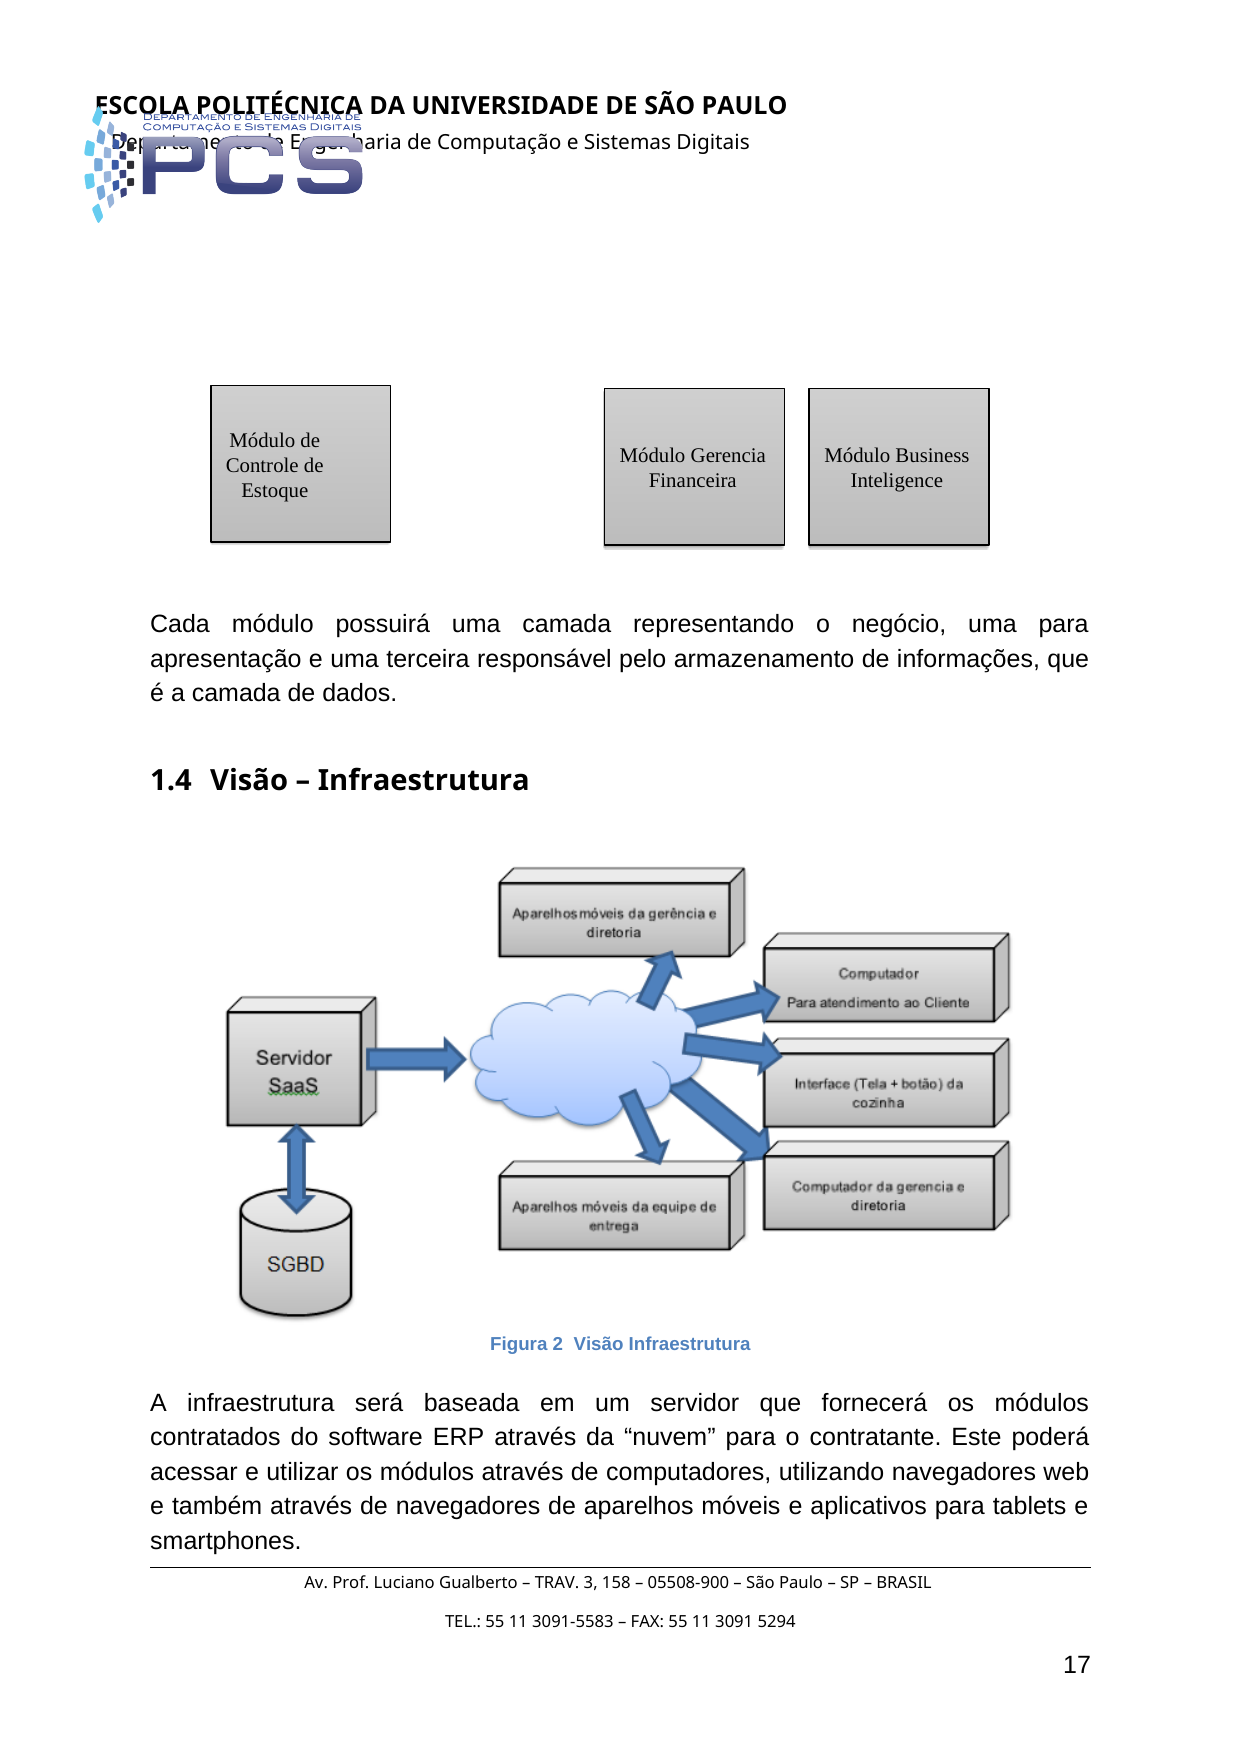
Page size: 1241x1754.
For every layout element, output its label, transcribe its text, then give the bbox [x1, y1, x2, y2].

text Figura 2 Visão Infraestrutura [150, 1333, 1091, 1354]
text A infraestrutura será baseada em um servidor que fornecerá os módulos contratados do software ERP através da “nuvem” para o contratante. Este poderá acessar e utilizar os módulos através de computadores, utilizando navegadores web e também através de navegadores de aparelhos móveis e aplicativos para tablets e smartphones. [150, 1388, 1091, 1554]
text Cada módulo possuirá uma camada representando o negócio, uma para apresentação e uma terceira responsável pelo armazenamento de informações, que é a camada de dados. [150, 609, 1091, 707]
subtitle Visão – Infraestrutura [150, 760, 1091, 799]
